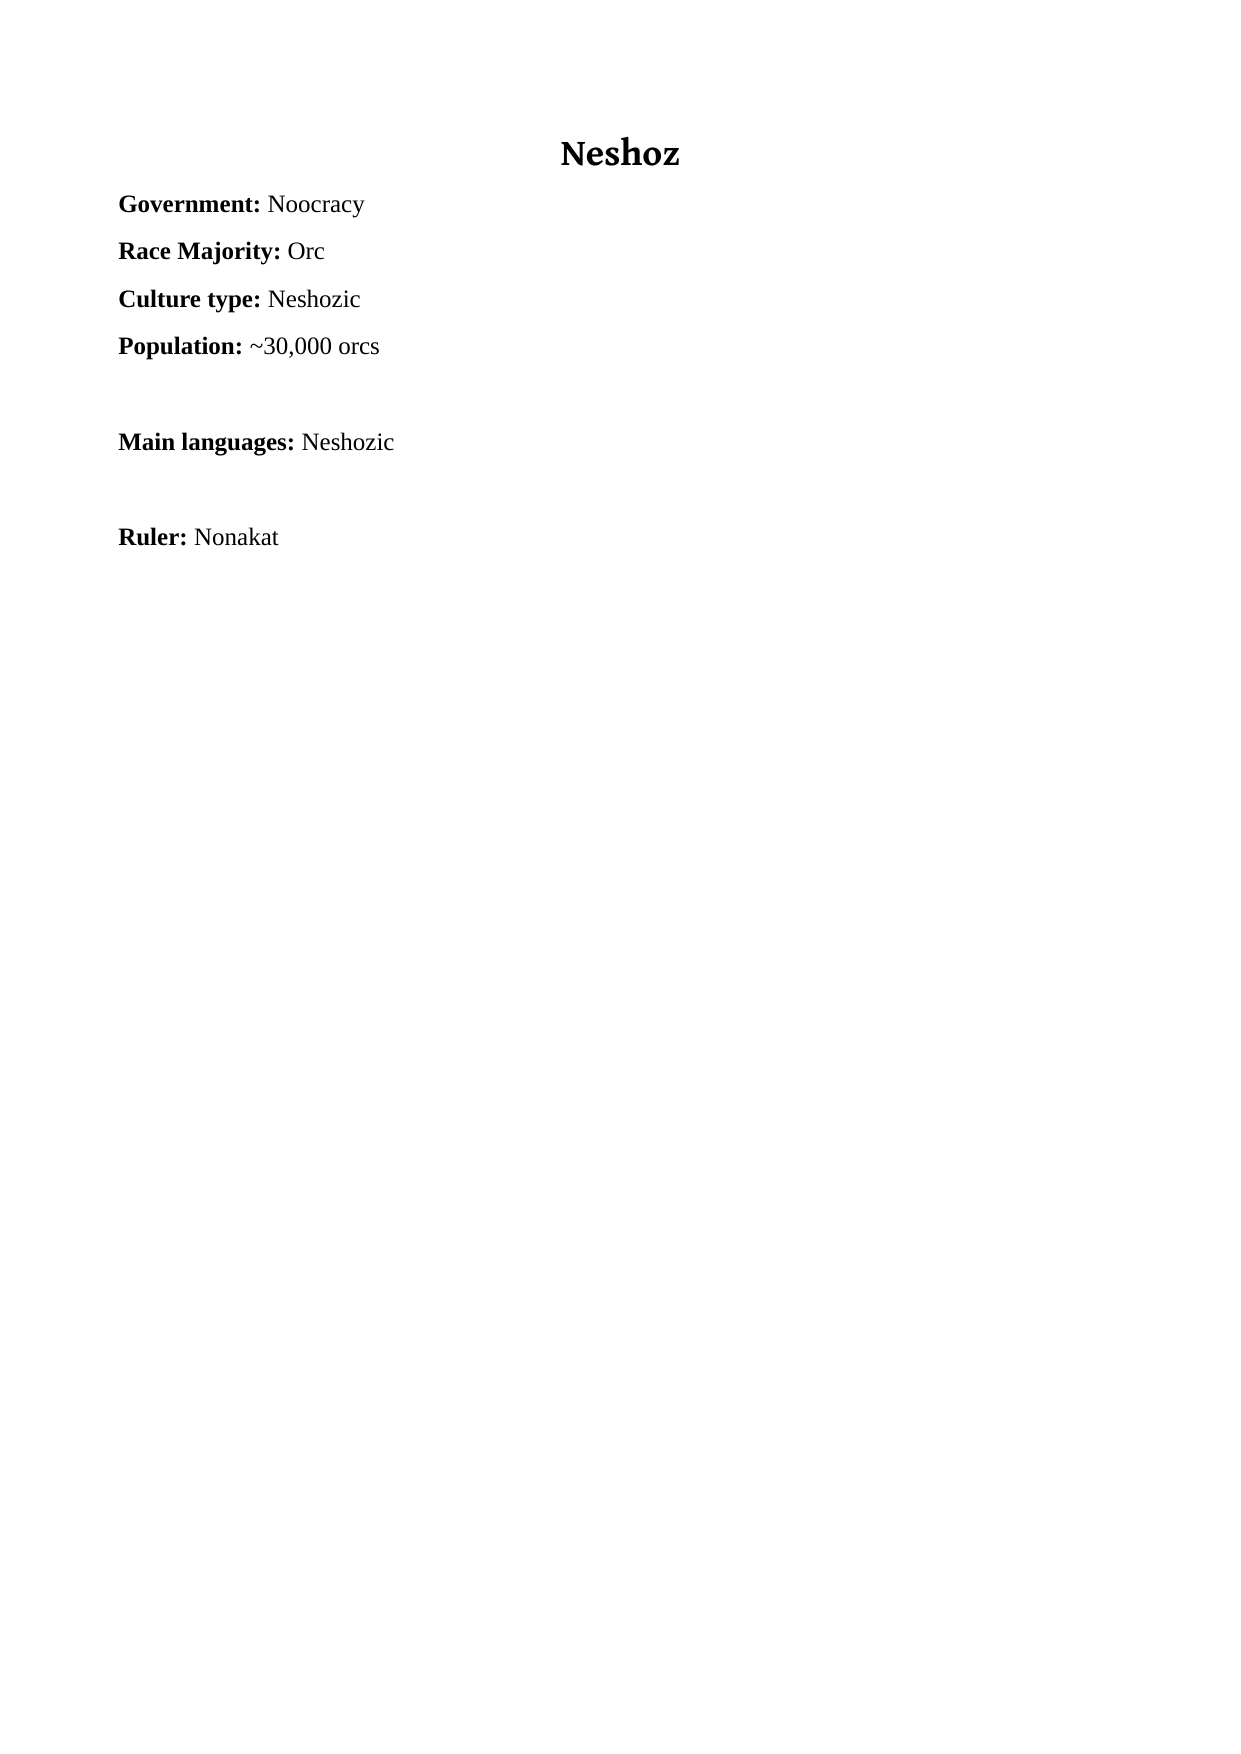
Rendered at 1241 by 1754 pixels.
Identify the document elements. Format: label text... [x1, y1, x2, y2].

text Government: Noocracy [118, 189, 1122, 217]
text Ruler: Nonakat [118, 522, 1122, 551]
text Main languages: Neshozic [118, 427, 1122, 455]
text Culture type: Neshozic [118, 284, 1122, 313]
subtitle Neshoz [118, 133, 1122, 176]
text Population: ~30,000 orcs [118, 331, 1122, 360]
text Race Majority: Orc [118, 236, 1122, 265]
